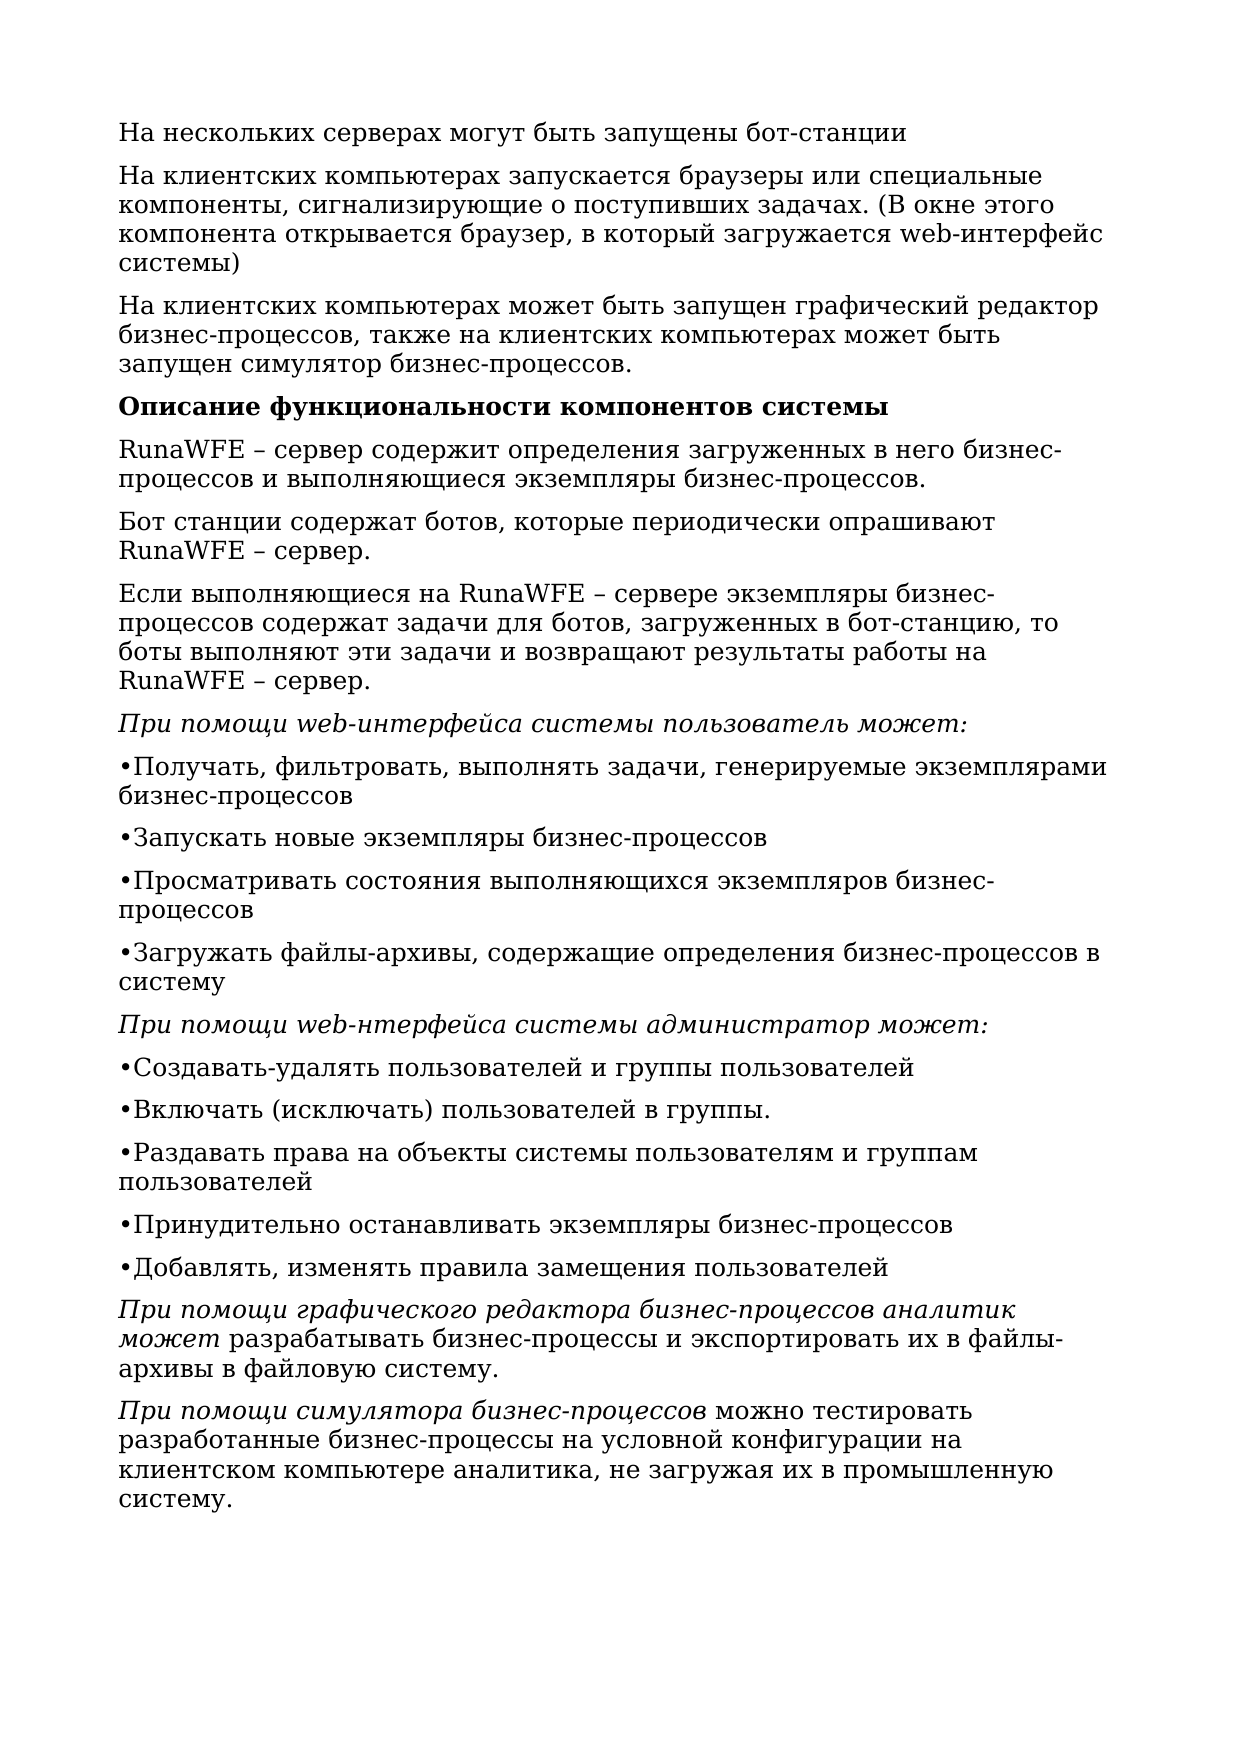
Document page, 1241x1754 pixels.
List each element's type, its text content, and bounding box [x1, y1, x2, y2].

text При помощи симулятора бизнес-процессов можно тестировать разработанные бизнес-процессы на условной конфигурации на клиентском компьютере аналитика, не загружая их в промышленную систему. [118, 1396, 1122, 1513]
text RunaWFE – сервер содержит определения загруженных в него бизнес-процессов и выполняющиеся экземпляры бизнес-процессов. [118, 435, 1122, 493]
list Принудительно останавливать экземпляры бизнес-процессов [118, 1210, 1122, 1239]
list Просматривать состояния выполняющихся экземпляров бизнес-процессов [118, 866, 1122, 924]
text На клиентских компьютерах запускается браузеры или специальные компоненты, сигнализирующие о поступивших задачах. (В окне этого компонента открывается браузер, в который загружается web-интерфейс системы) [118, 161, 1122, 277]
list Создавать-удалять пользователей и группы пользователей [118, 1053, 1122, 1082]
list Запускать новые экземпляры бизнес-процессов [118, 823, 1122, 853]
text Если выполняющиеся на RunaWFE – сервере экземпляры бизнес-процессов содержат задачи для ботов, загруженных в бот-станцию, то боты выполняют эти задачи и возвращают результаты работы на RunaWFE – сервер. [118, 579, 1122, 695]
text На клиентских компьютерах может быть запущен графический редактор бизнес-процессов, также на клиентских компьютерах может быть запущен симулятор бизнес-процессов. [118, 291, 1122, 378]
list Загружать файлы-архивы, содержащие определения бизнес-процессов в систему [118, 938, 1122, 996]
list Получать, фильтровать, выполнять задачи, генерируемые экземплярами бизнес-процессов [118, 752, 1122, 810]
list Включать (исключать) пользователей в группы. [118, 1095, 1122, 1124]
text Описание функциональности компонентов системы [118, 392, 1122, 421]
text Бот станции содержат ботов, которые периодически опрашивают RunaWFE – сервер. [118, 507, 1122, 565]
text При помощи web-нтерфейса системы администратор может: [118, 1010, 1122, 1039]
list Раздавать права на объекты системы пользователям и группам пользователей [118, 1138, 1122, 1196]
text На нескольких серверах могут быть запущены бот-станции [118, 118, 1122, 147]
text При помощи графического редактора бизнес-процессов аналитик может разрабатывать бизнес-процессы и экспортировать их в файлы-архивы в файловую систему. [118, 1295, 1122, 1383]
text При помощи web-интерфейса системы пользователь может: [118, 709, 1122, 738]
list Добавлять, изменять правила замещения пользователей [118, 1253, 1122, 1282]
